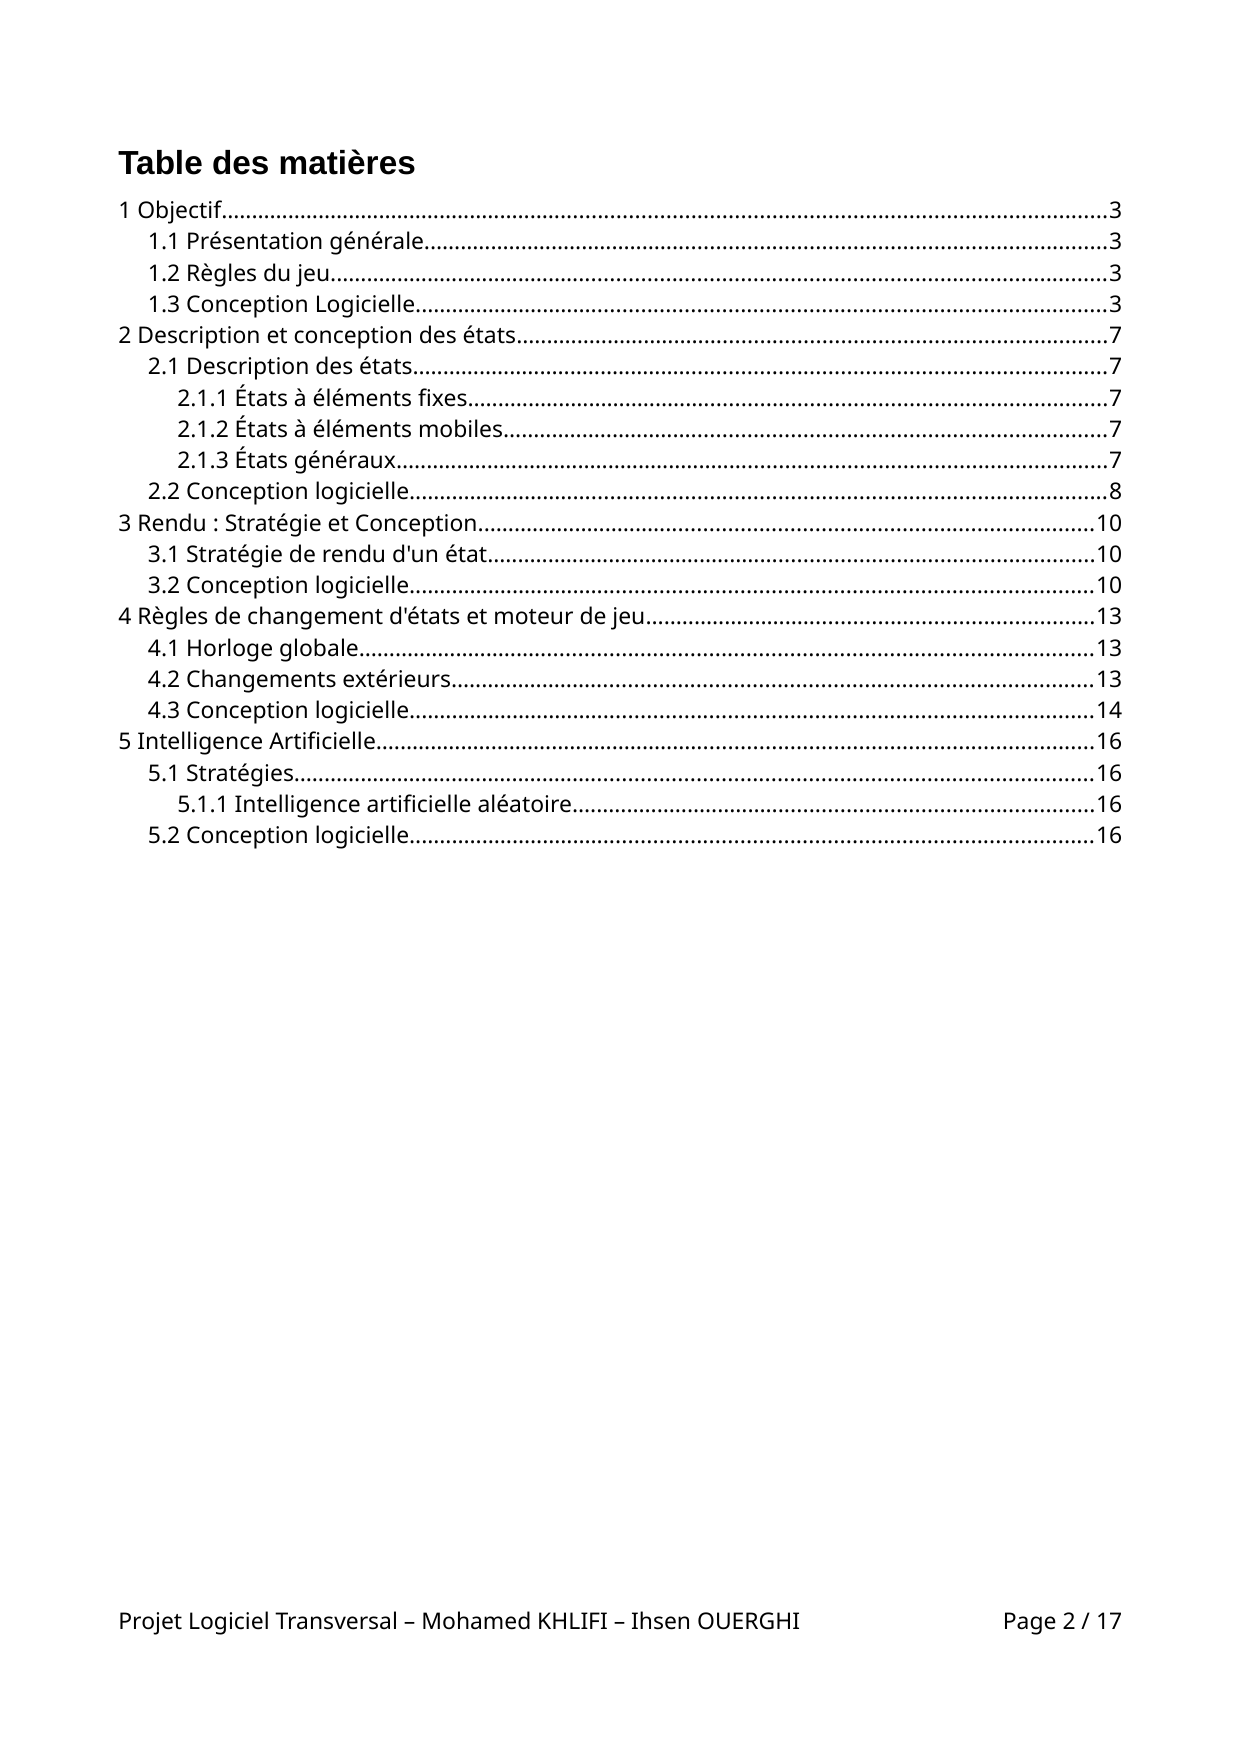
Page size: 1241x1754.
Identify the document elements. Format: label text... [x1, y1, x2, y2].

text 2 Description et conception des états 7 [118, 319, 1122, 350]
text 1.3 Conception Logicielle 3 [148, 288, 1122, 319]
text 4.2 Changements extérieurs 13 [148, 663, 1122, 694]
text 2.2 Conception logicielle 8 [148, 475, 1122, 507]
text 1.1 Présentation générale 3 [148, 225, 1122, 257]
subtitle Table des matières [118, 143, 1122, 182]
text 2.1 Description des états 7 [148, 350, 1122, 382]
text 5.1.1 Intelligence artificielle aléatoire 16 [177, 788, 1122, 819]
text 5.2 Conception logicielle 16 [148, 819, 1122, 850]
text 5 Intelligence Artificielle 16 [118, 725, 1122, 757]
text 2.1.2 États à éléments mobiles 7 [177, 413, 1122, 444]
text 1.2 Règles du jeu 3 [148, 257, 1122, 288]
text 3 Rendu : Stratégie et Conception 10 [118, 507, 1122, 538]
text 4.1 Horloge globale 13 [148, 632, 1122, 663]
text 2.1.3 États généraux 7 [177, 444, 1122, 475]
text 3.1 Stratégie de rendu d'un état 10 [148, 538, 1122, 569]
text 4.3 Conception logicielle 14 [148, 694, 1122, 725]
text 1 Objectif 3 [118, 194, 1122, 225]
text 3.2 Conception logicielle 10 [148, 569, 1122, 600]
text 4 Règles de changement d'états et moteur de jeu 13 [118, 600, 1122, 632]
text 5.1 Stratégies 16 [148, 757, 1122, 788]
text 2.1.1 États à éléments fixes 7 [177, 382, 1122, 413]
